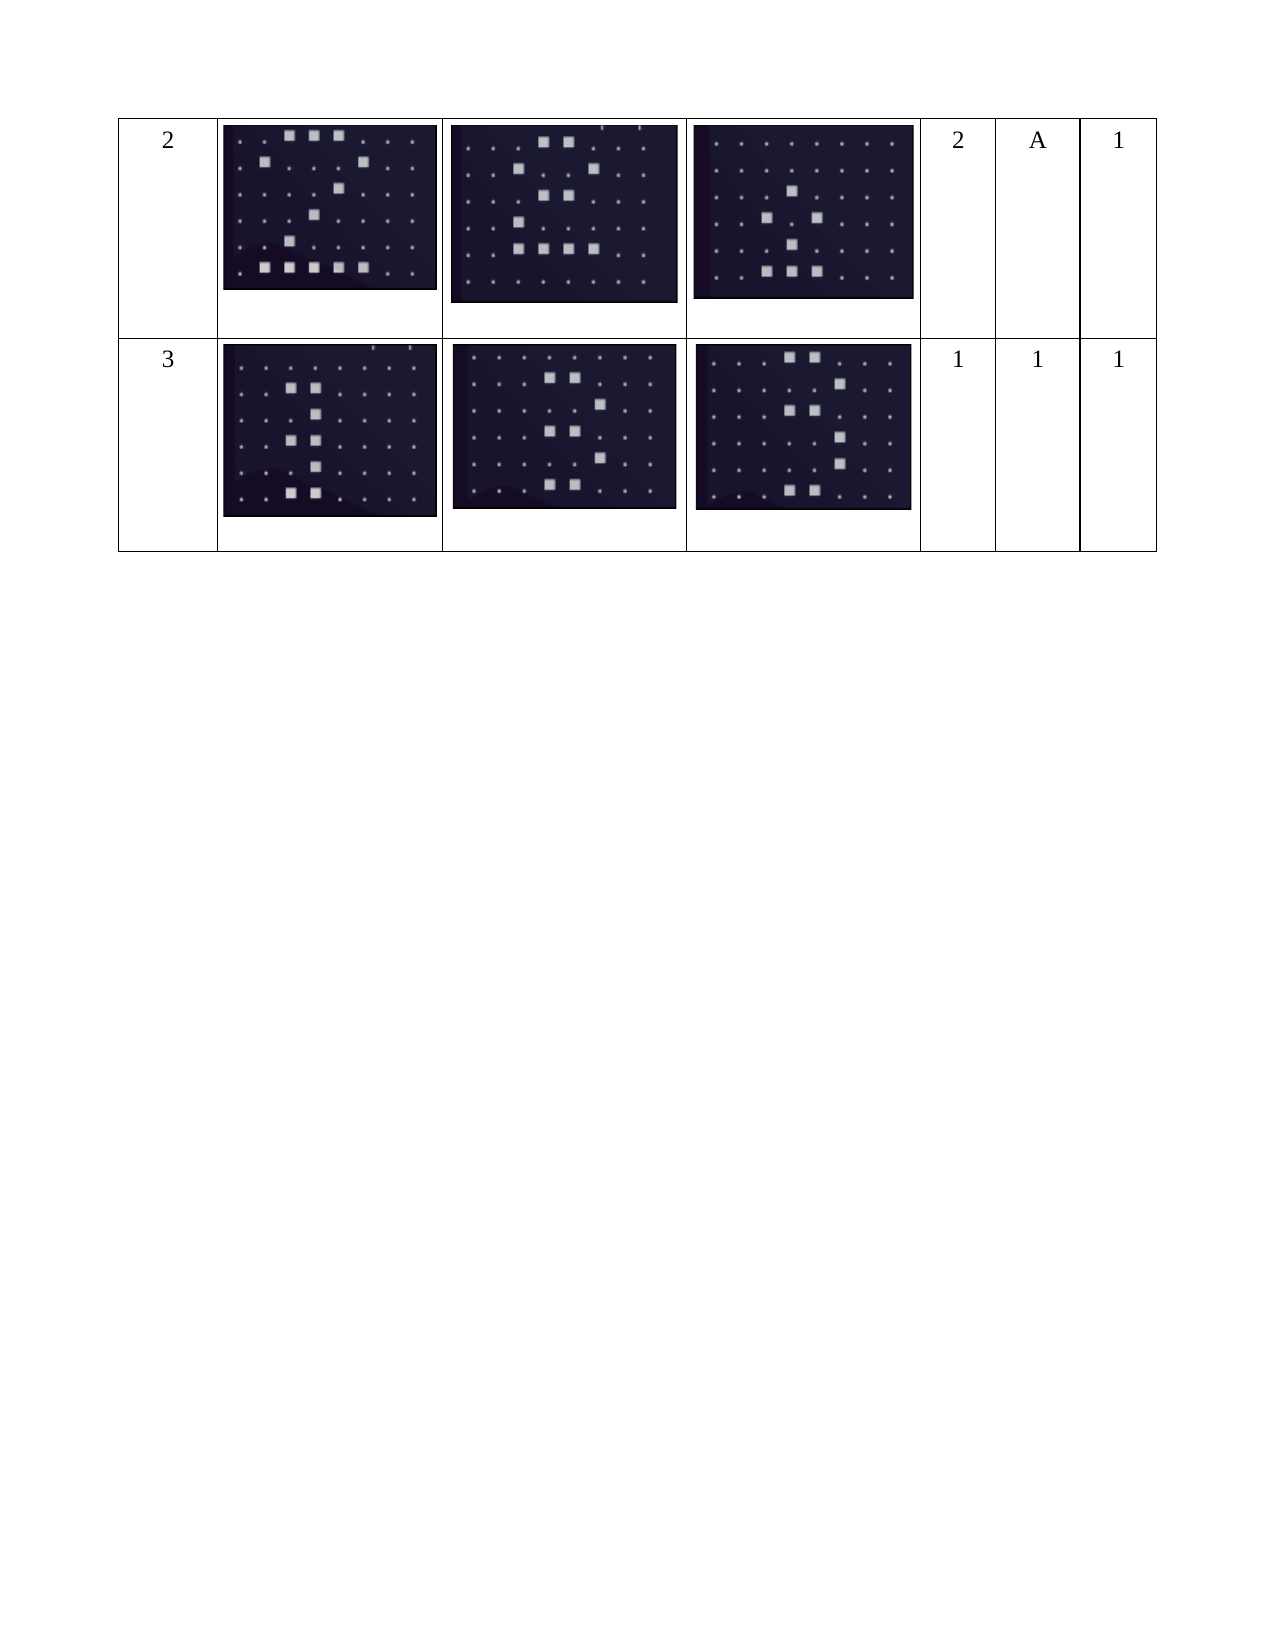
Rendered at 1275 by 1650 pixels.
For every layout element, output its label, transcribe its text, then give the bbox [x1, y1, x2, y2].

picture [223, 344, 437, 517]
picture [451, 125, 678, 303]
table_cell 1 [1081, 119, 1156, 337]
table_cell [687, 339, 920, 551]
table_cell 2 [119, 119, 217, 337]
table_cell 2 [921, 119, 995, 337]
table_cell 3 [119, 339, 217, 551]
table_cell [218, 119, 442, 337]
table_cell [218, 339, 442, 551]
table_cell 1 [996, 339, 1079, 551]
picture [223, 125, 437, 290]
picture [452, 344, 677, 509]
picture [693, 125, 914, 299]
table_cell 1 [921, 339, 995, 551]
table_cell 1 [1081, 339, 1156, 551]
picture [695, 344, 912, 510]
table_cell [443, 119, 686, 337]
table_cell [687, 119, 920, 337]
table_cell [443, 339, 686, 551]
table_cell A [996, 119, 1079, 337]
